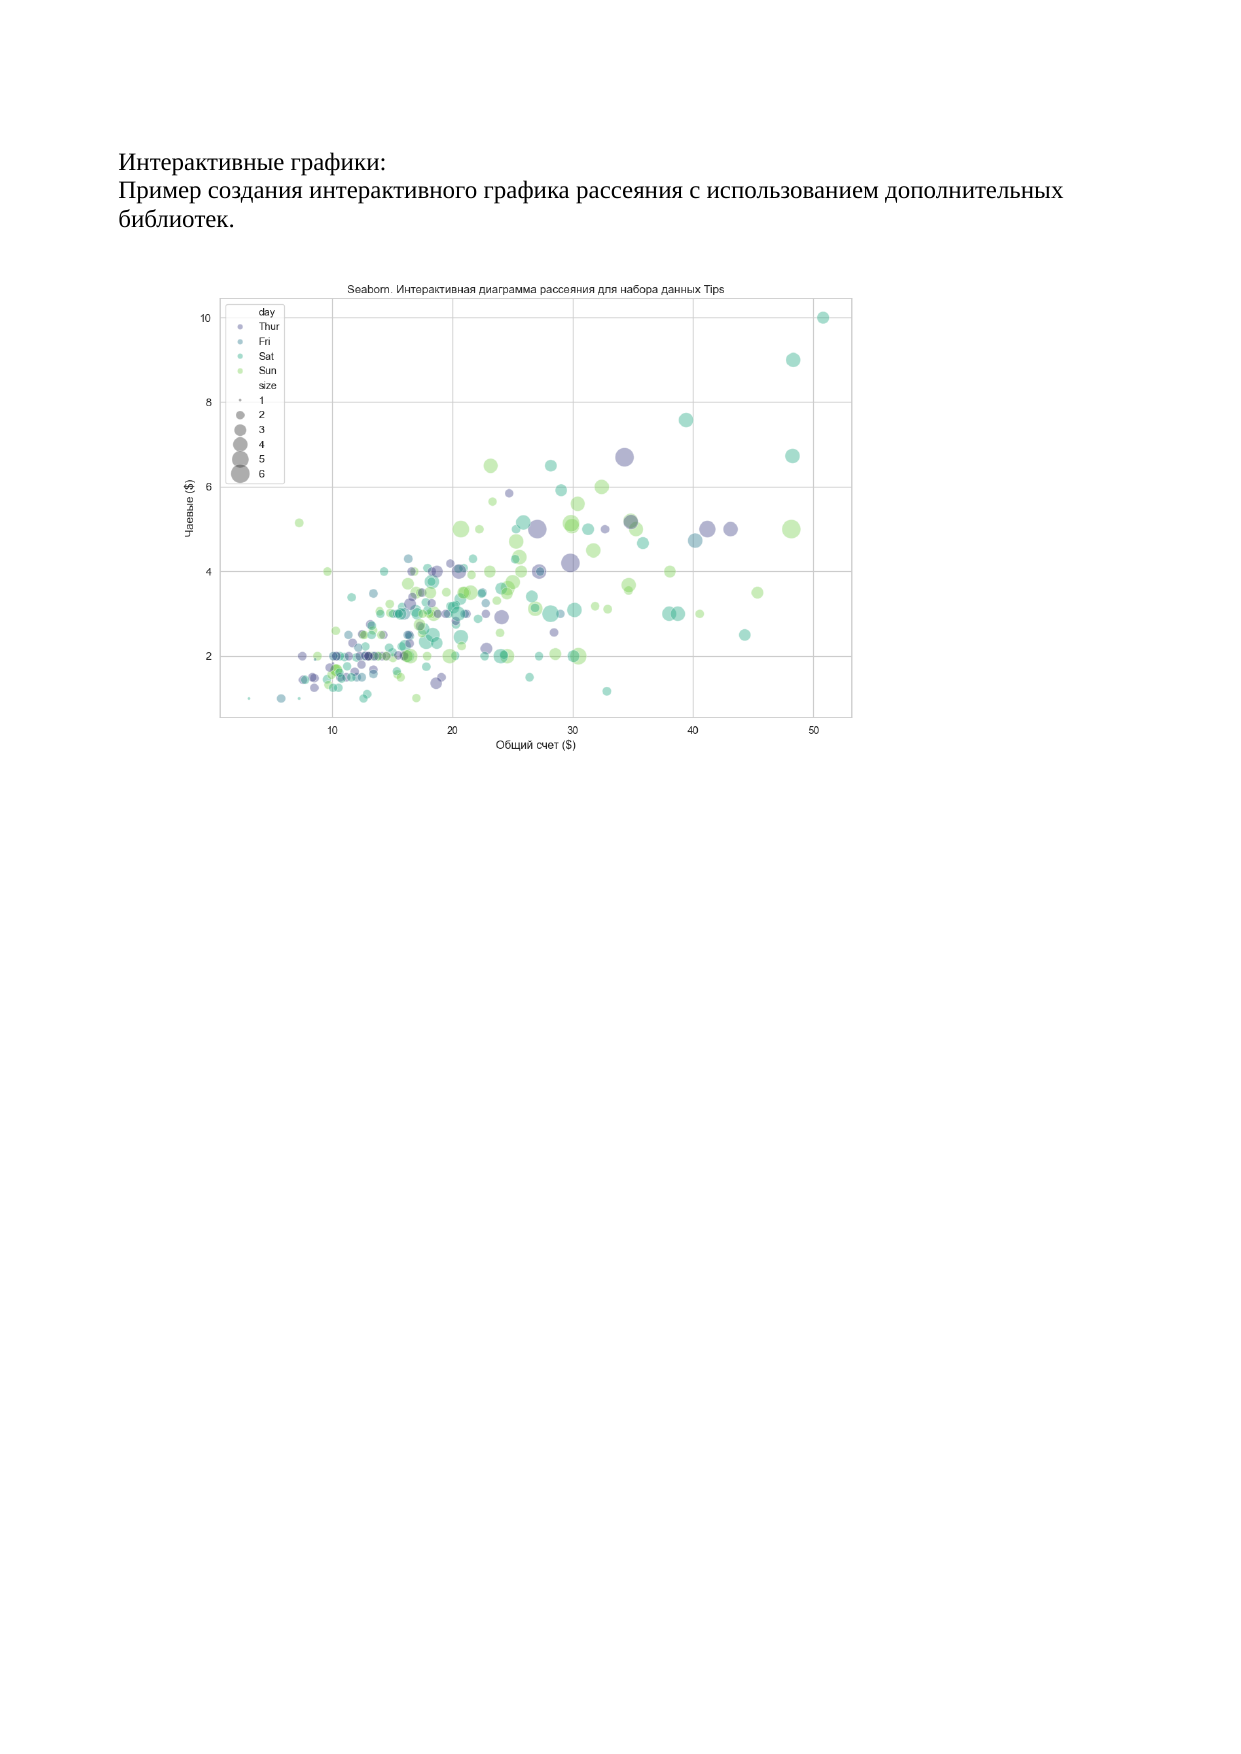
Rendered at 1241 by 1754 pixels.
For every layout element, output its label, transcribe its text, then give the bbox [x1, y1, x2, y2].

text Интерактивные графики: Пример создания интерактивного графика рассеяния с использованием дополнительных библиотек. [118, 147, 1122, 233]
picture [118, 233, 933, 777]
